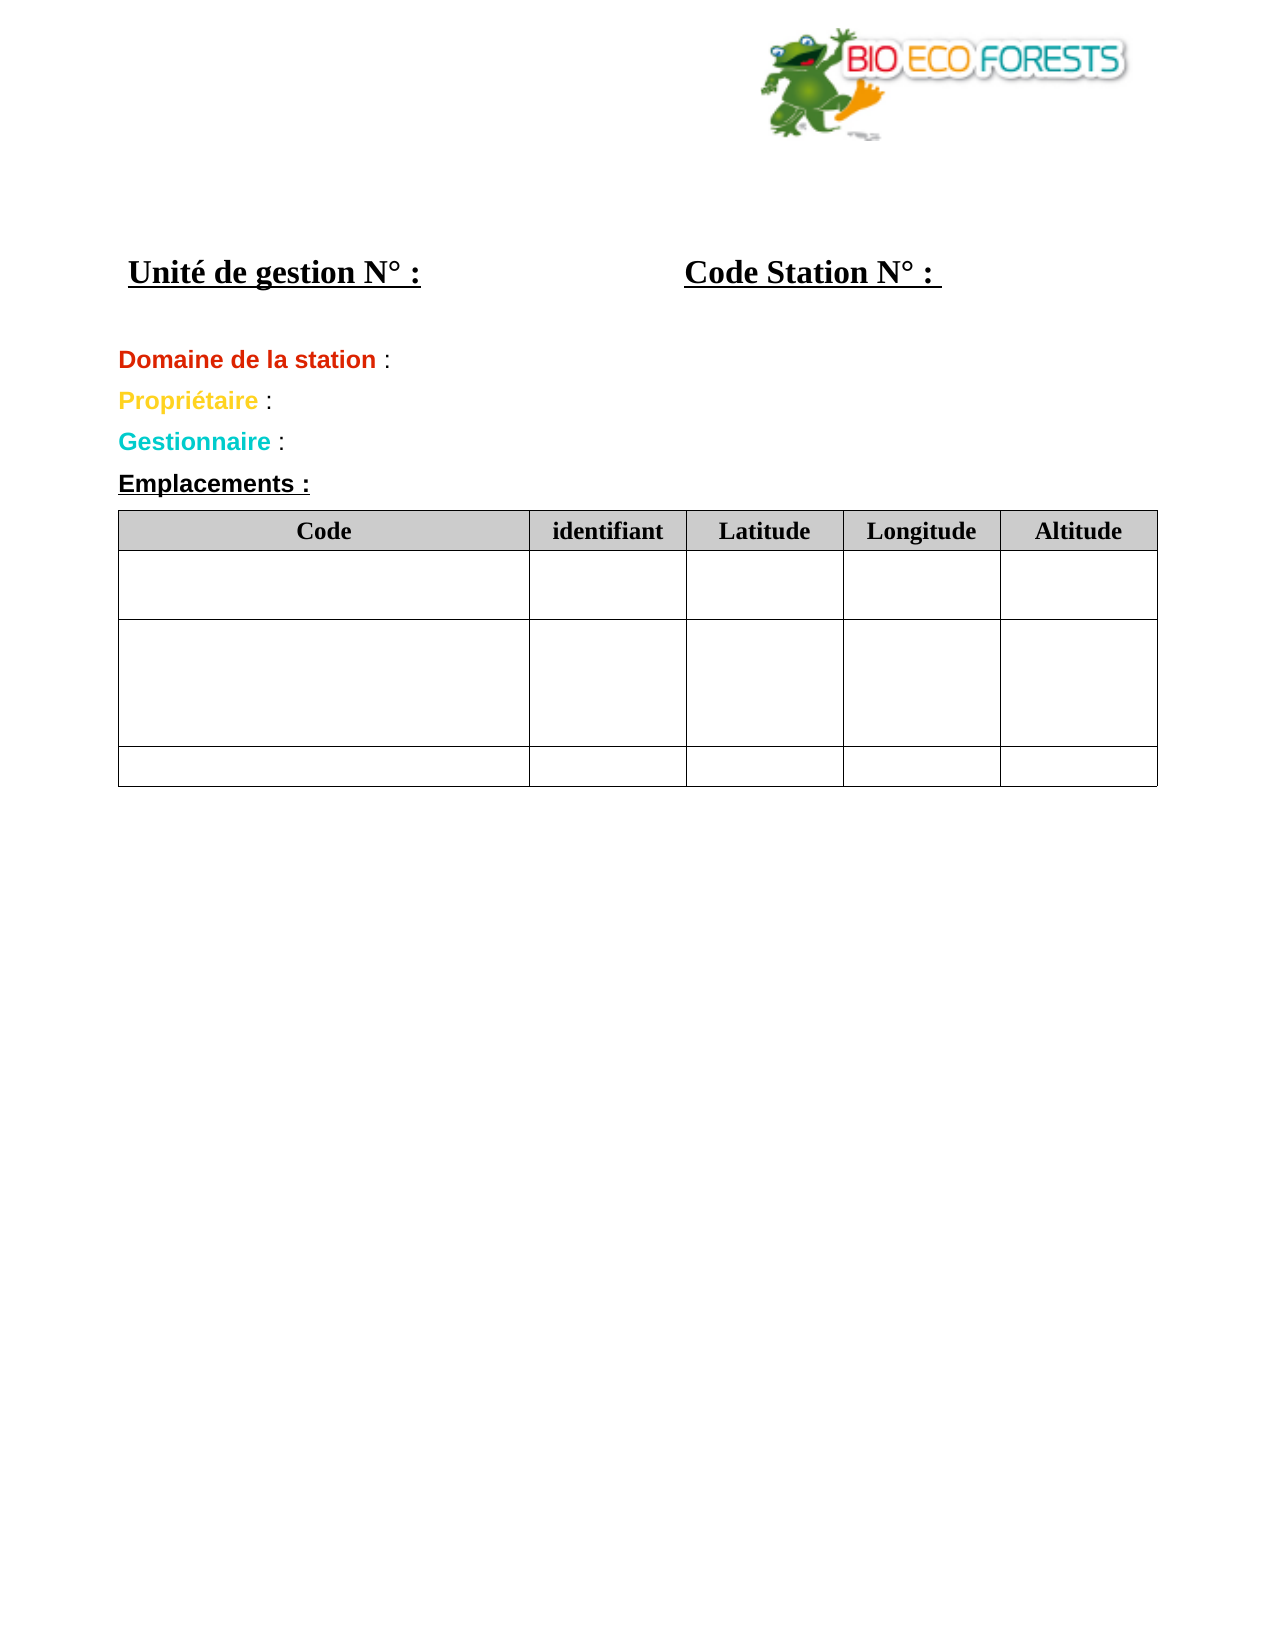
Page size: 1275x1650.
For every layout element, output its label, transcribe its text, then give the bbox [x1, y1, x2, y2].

table_cell <line.y> [844, 620, 1000, 746]
table_cell [1001, 551, 1157, 619]
table_cell <line.z> [1001, 620, 1157, 746]
table_cell [530, 747, 686, 786]
table_cell </for> [119, 747, 529, 786]
text Gestionnaire : <station.gestionnaire.name> [118, 427, 1157, 456]
table_header Longitude [844, 511, 1000, 550]
text Domaine de la station : <station.domaine> [118, 345, 1157, 374]
table_cell [844, 551, 1000, 619]
table_cell <line.id> [530, 620, 686, 746]
table_cell [687, 747, 843, 786]
text <for each="station in objects"> [118, 170, 1157, 199]
table_header Latitude [687, 511, 843, 550]
text Propriétaire : <station.proprietaire.name> [118, 386, 1157, 415]
table_cell [1001, 747, 1157, 786]
table_cell <line.x> [687, 620, 843, 746]
table_cell [687, 551, 843, 619]
picture [760, 28, 1134, 141]
table_cell [530, 551, 686, 619]
table_cell [844, 747, 1000, 786]
table_header Code [119, 511, 529, 550]
table_cell <for each="line in line.code.split('\n')"> <line> </for> [119, 620, 529, 746]
table_cell <for each="line in station.emplacement"> [119, 551, 529, 619]
table_header Altitude [1001, 511, 1157, 550]
table_header identifiant [530, 511, 686, 550]
text Emplacements : [118, 469, 1157, 497]
subtitle Unité de gestion N° : <station.ug.code> Code Station N° : <station.code> [118, 253, 1157, 291]
